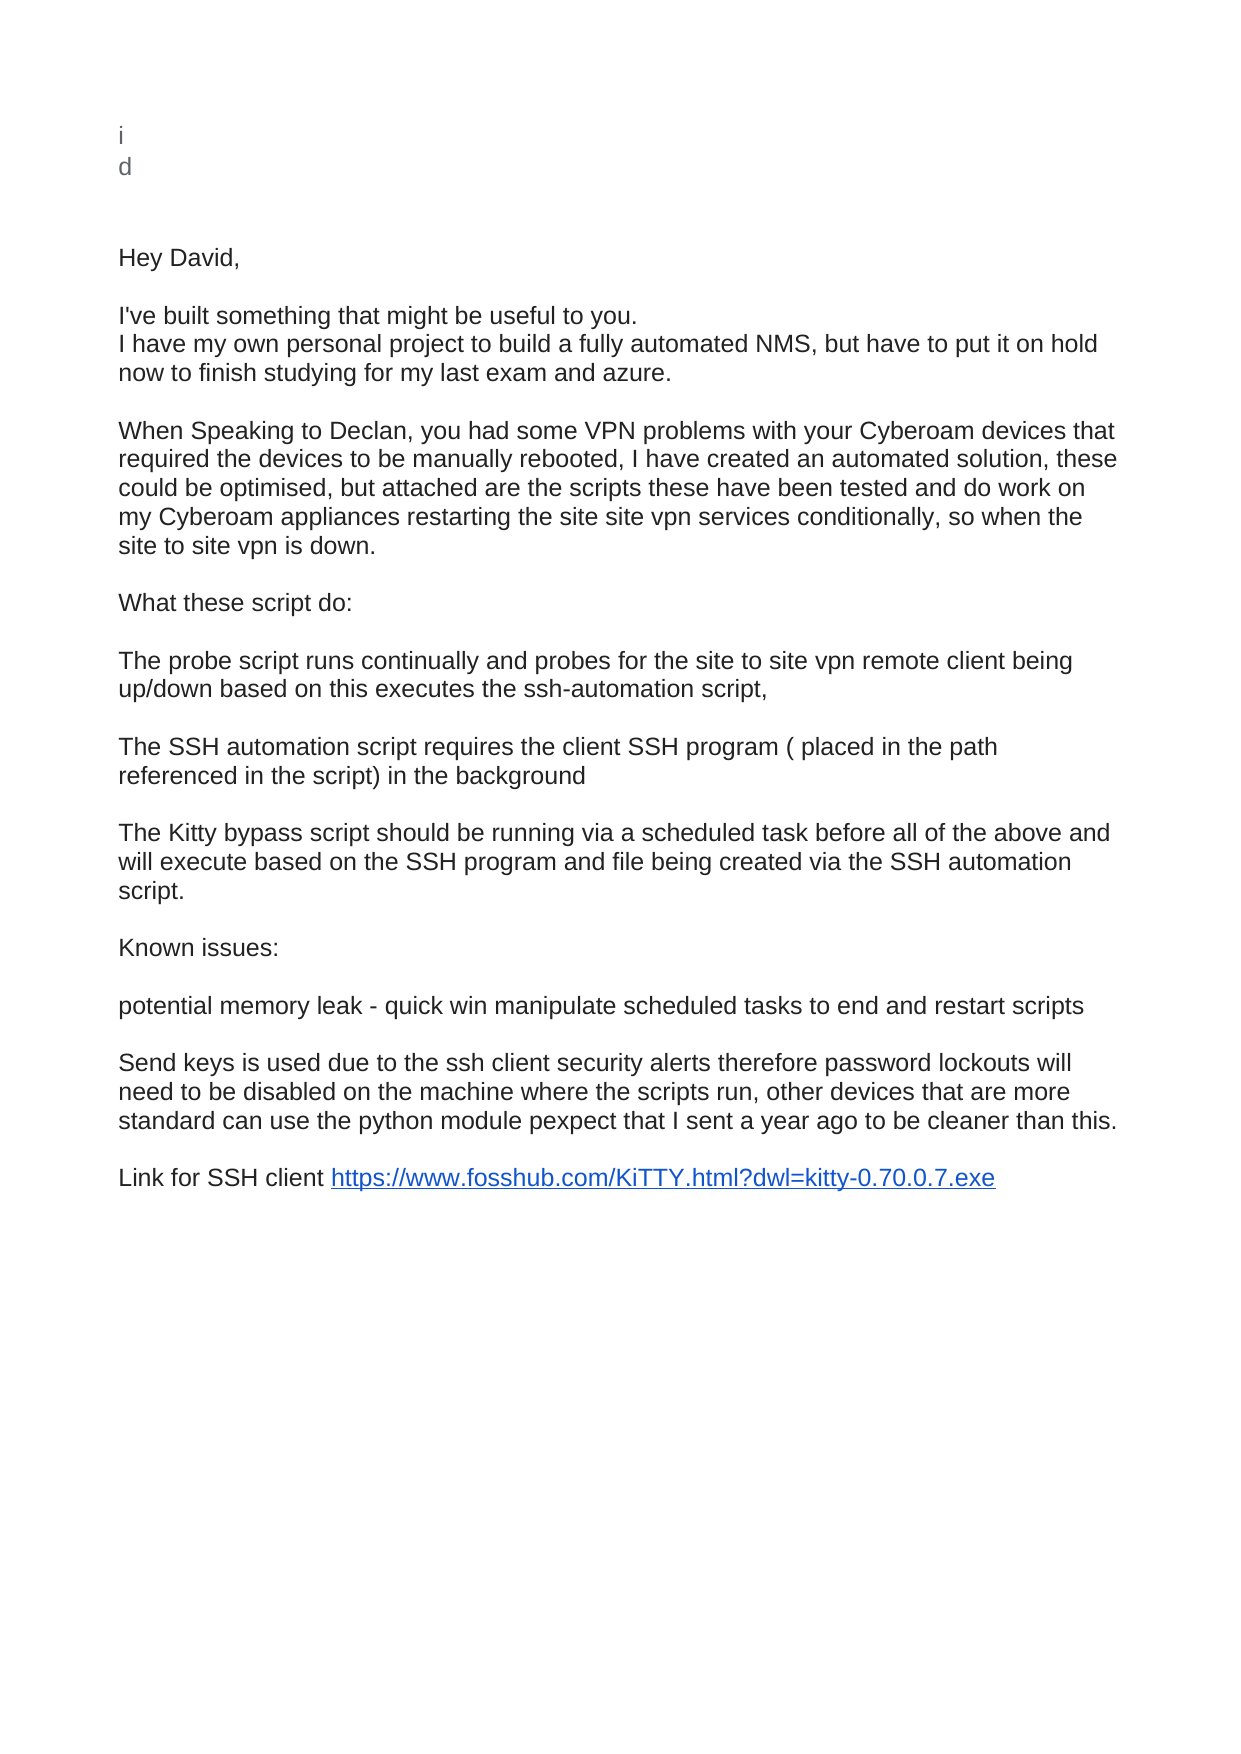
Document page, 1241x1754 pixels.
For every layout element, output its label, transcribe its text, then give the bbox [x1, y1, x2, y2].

text Link for SSH client https://www.fosshub.com/KiTTY.html?dwl=kitty-0.70.0.7.exe [118, 1163, 1122, 1192]
text I've built something that might be useful to you. [118, 301, 1122, 329]
text potential memory leak - quick win manipulate scheduled tasks to end and restart scripts [118, 991, 1122, 1019]
text I have my own personal project to build a fully automated NMS, but have to put it on hold now to finish studying for my last exam and azure. [118, 329, 1122, 387]
text Send keys is used due to the ssh client security alerts therefore password lockouts will need to be disabled on the machine where the scripts run, other devices that are more standard can use the python module pexpect that I sent a year ago to be cleaner than this. [118, 1048, 1122, 1134]
text The probe script runs continually and probes for the site to site vpn remote client being up/down based on this executes the ssh-automation script, [118, 646, 1122, 703]
text Hey David, [118, 243, 1122, 272]
text What these script do: [118, 588, 1122, 617]
text Known issues: [118, 933, 1122, 962]
table_header to David [118, 118, 125, 243]
text The Kitty bypass script should be running via a scheduled task before all of the above and will execute based on the SSH program and file being created via the SSH automation script. [118, 818, 1122, 904]
text The SSH automation script requires the client SSH program ( placed in the path referenced in the script) in the background [118, 732, 1122, 789]
text When Speaking to Declan, you had some VPN problems with your Cyberoam devices that required the devices to be manually rebooted, I have created an automated solution, these could be optimised, but attached are the scripts these have been tested and do work on my Cyberoam appliances restarting the site site vpn services conditionally, so when the site to site vpn is down. [118, 416, 1122, 559]
